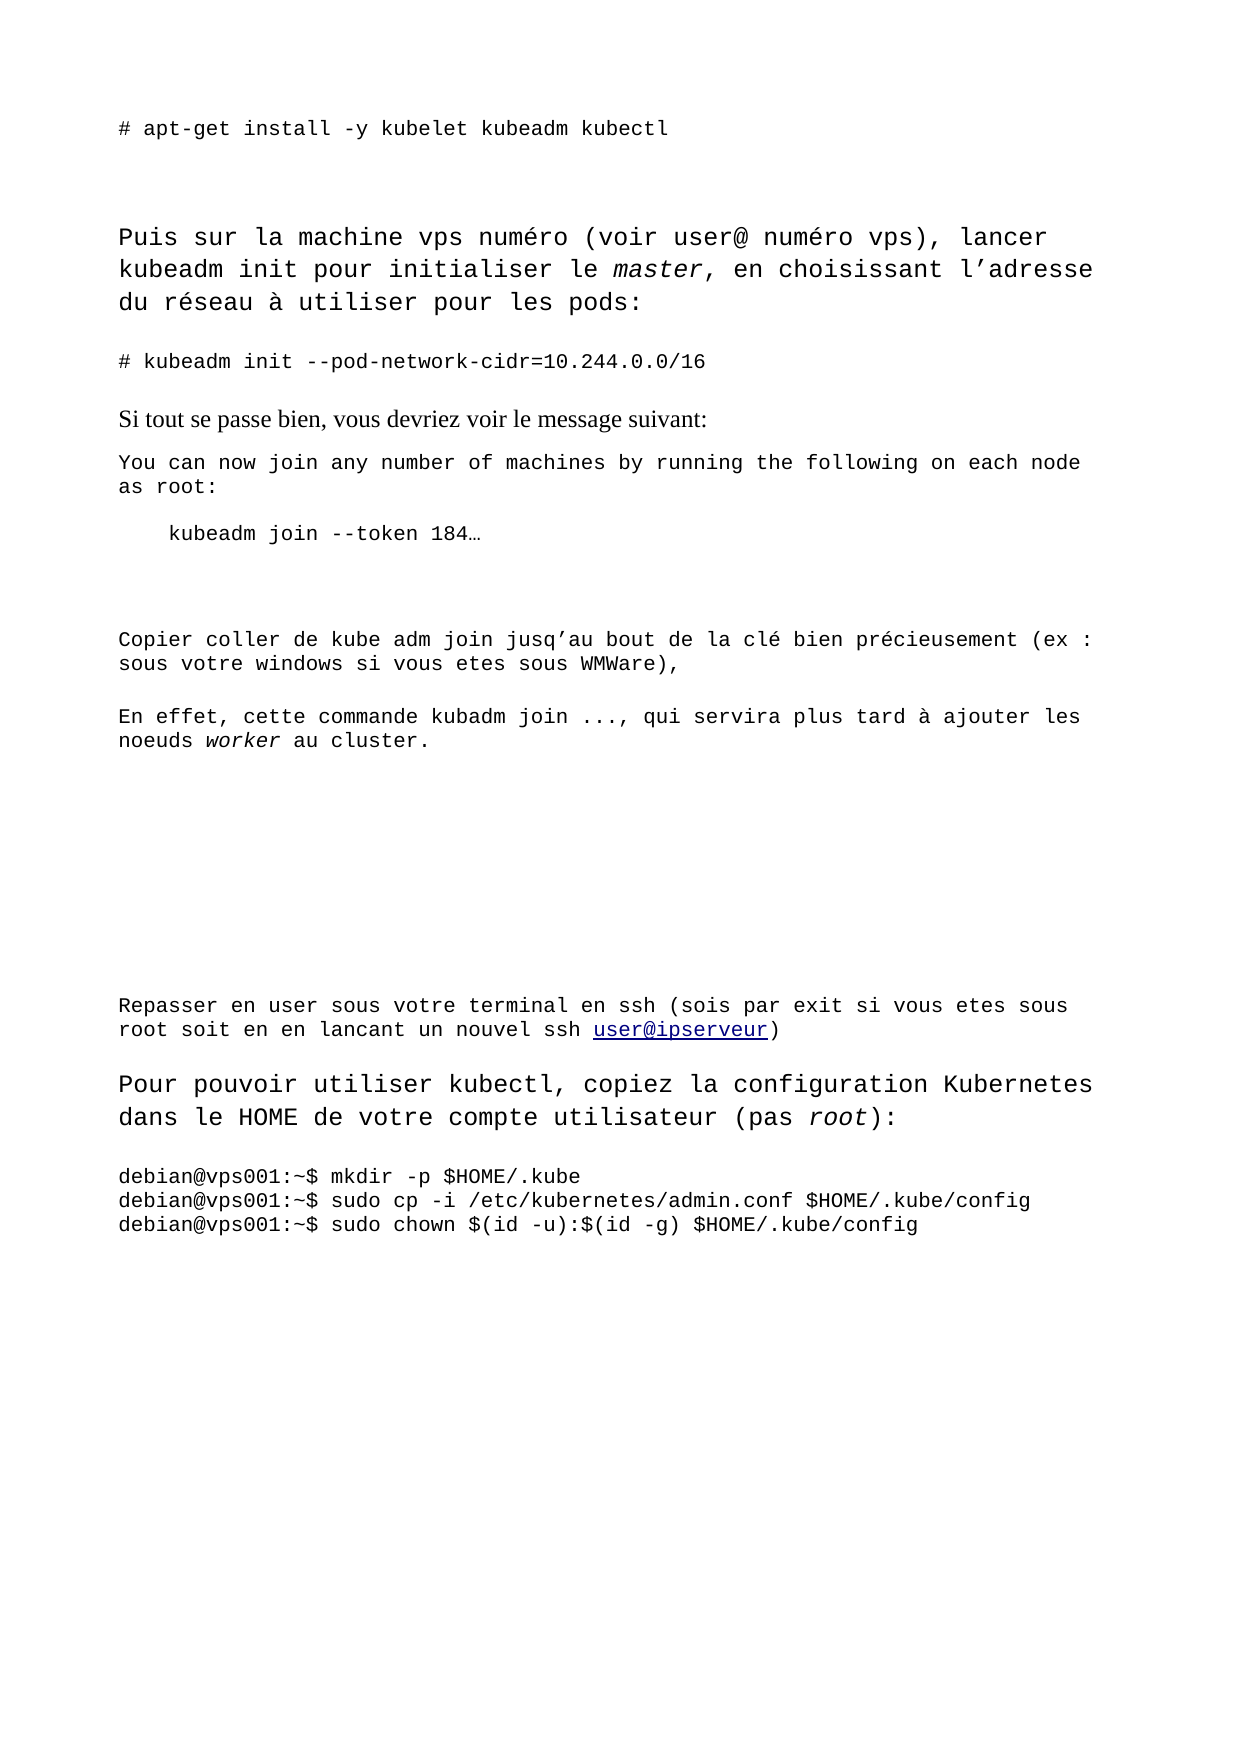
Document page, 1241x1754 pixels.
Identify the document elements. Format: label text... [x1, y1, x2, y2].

text debian@vps001:~$ sudo cp -i /etc/kubernetes/admin.conf $HOME/.kube/config [118, 1190, 1122, 1214]
text # apt-get install -y kubelet kubeadm kubectl [118, 118, 1122, 142]
text Si tout se passe bien, vous devriez voir le message suivant: [118, 404, 1122, 433]
text kubeadm join --token 184… [118, 523, 1122, 547]
text debian@vps001:~$ sudo chown $(id -u):$(id -g) $HOME/.kube/config [118, 1214, 1122, 1237]
text Repasser en user sous votre terminal en ssh (sois par exit si vous etes sous root soit en en lancant un nouvel ssh user@ipserveur) [118, 995, 1122, 1043]
text En effet, cette commande kubadm join ..., qui servira plus tard à ajouter les noeuds worker au cluster. [118, 706, 1122, 753]
text debian@vps001:~$ mkdir -p $HOME/.kube [118, 1167, 1122, 1190]
text Puis sur la machine vps numéro (voir user@ numéro vps), lancer kubeadm init pour initialiser le master, en choisissant l’adresse du réseau à utiliser pour les pods: [118, 224, 1122, 318]
text You can now join any number of machines by running the following on each node [118, 452, 1122, 476]
text Pour pouvoir utiliser kubectl, copiez la configuration Kubernetes dans le HOME de votre compte utilisateur (pas root): [118, 1072, 1122, 1133]
text Copier coller de kube adm join jusq’au bout de la clé bien précieusement (ex : sous votre windows si vous etes sous WMWare), [118, 629, 1122, 677]
text as root: [118, 476, 1122, 499]
text # kubeadm init --pod-network-cidr=10.244.0.0/16 [118, 351, 1122, 375]
